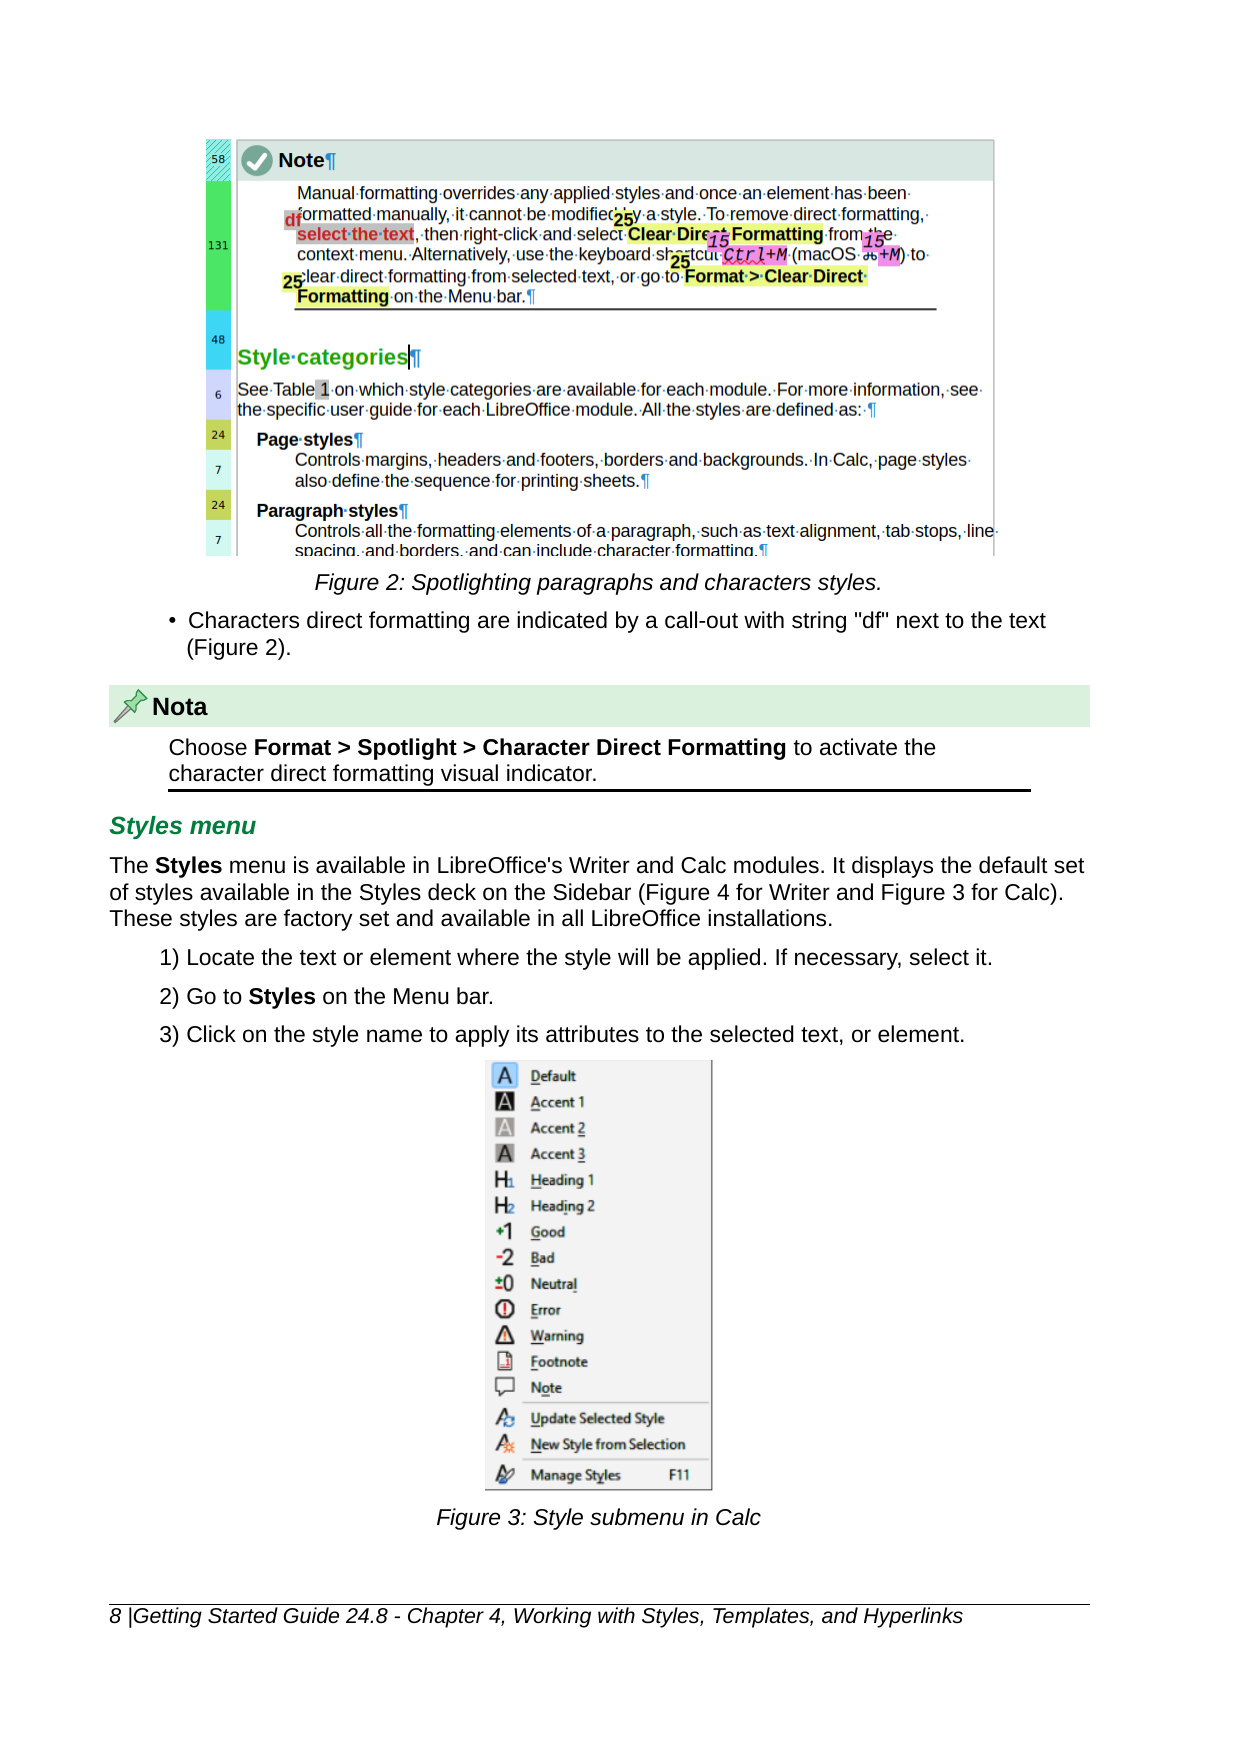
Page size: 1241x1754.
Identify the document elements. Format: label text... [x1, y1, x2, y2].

list Click on the style name to apply its attributes to the selected text, or element. [186, 1021, 1090, 1048]
picture [187, 121, 1012, 556]
picture [485, 1060, 714, 1492]
text Choose Format > Spotlight > Character Direct Formatting to activate the character direct formatting visual indicator. [168, 734, 1031, 789]
list Go to Styles on the Menu bar. [186, 983, 1090, 1009]
list Locate the text or element where the style will be applied. If necessary, select it. [186, 944, 1090, 970]
text Figure 2: Spotlighting paragraphs and characters styles. [187, 568, 1012, 595]
list The Styles menu is available in LibreOffice's Writer and Calc modules. It displays the default set of styles available in the Styles deck on the Sidebar (Figure 4 for Writer and Figure 3 for Calc). These styles are factory set and available in all LibreOffice installations. [109, 852, 1090, 931]
subtitle Styles menu [109, 811, 1090, 840]
text Figure 3: Style submenu in Calc [436, 1504, 763, 1530]
list Characters direct formatting are indicated by a call-out with string "df" next to the text (Figure 2). [168, 607, 1090, 660]
subtitle Nota [151, 685, 1090, 727]
